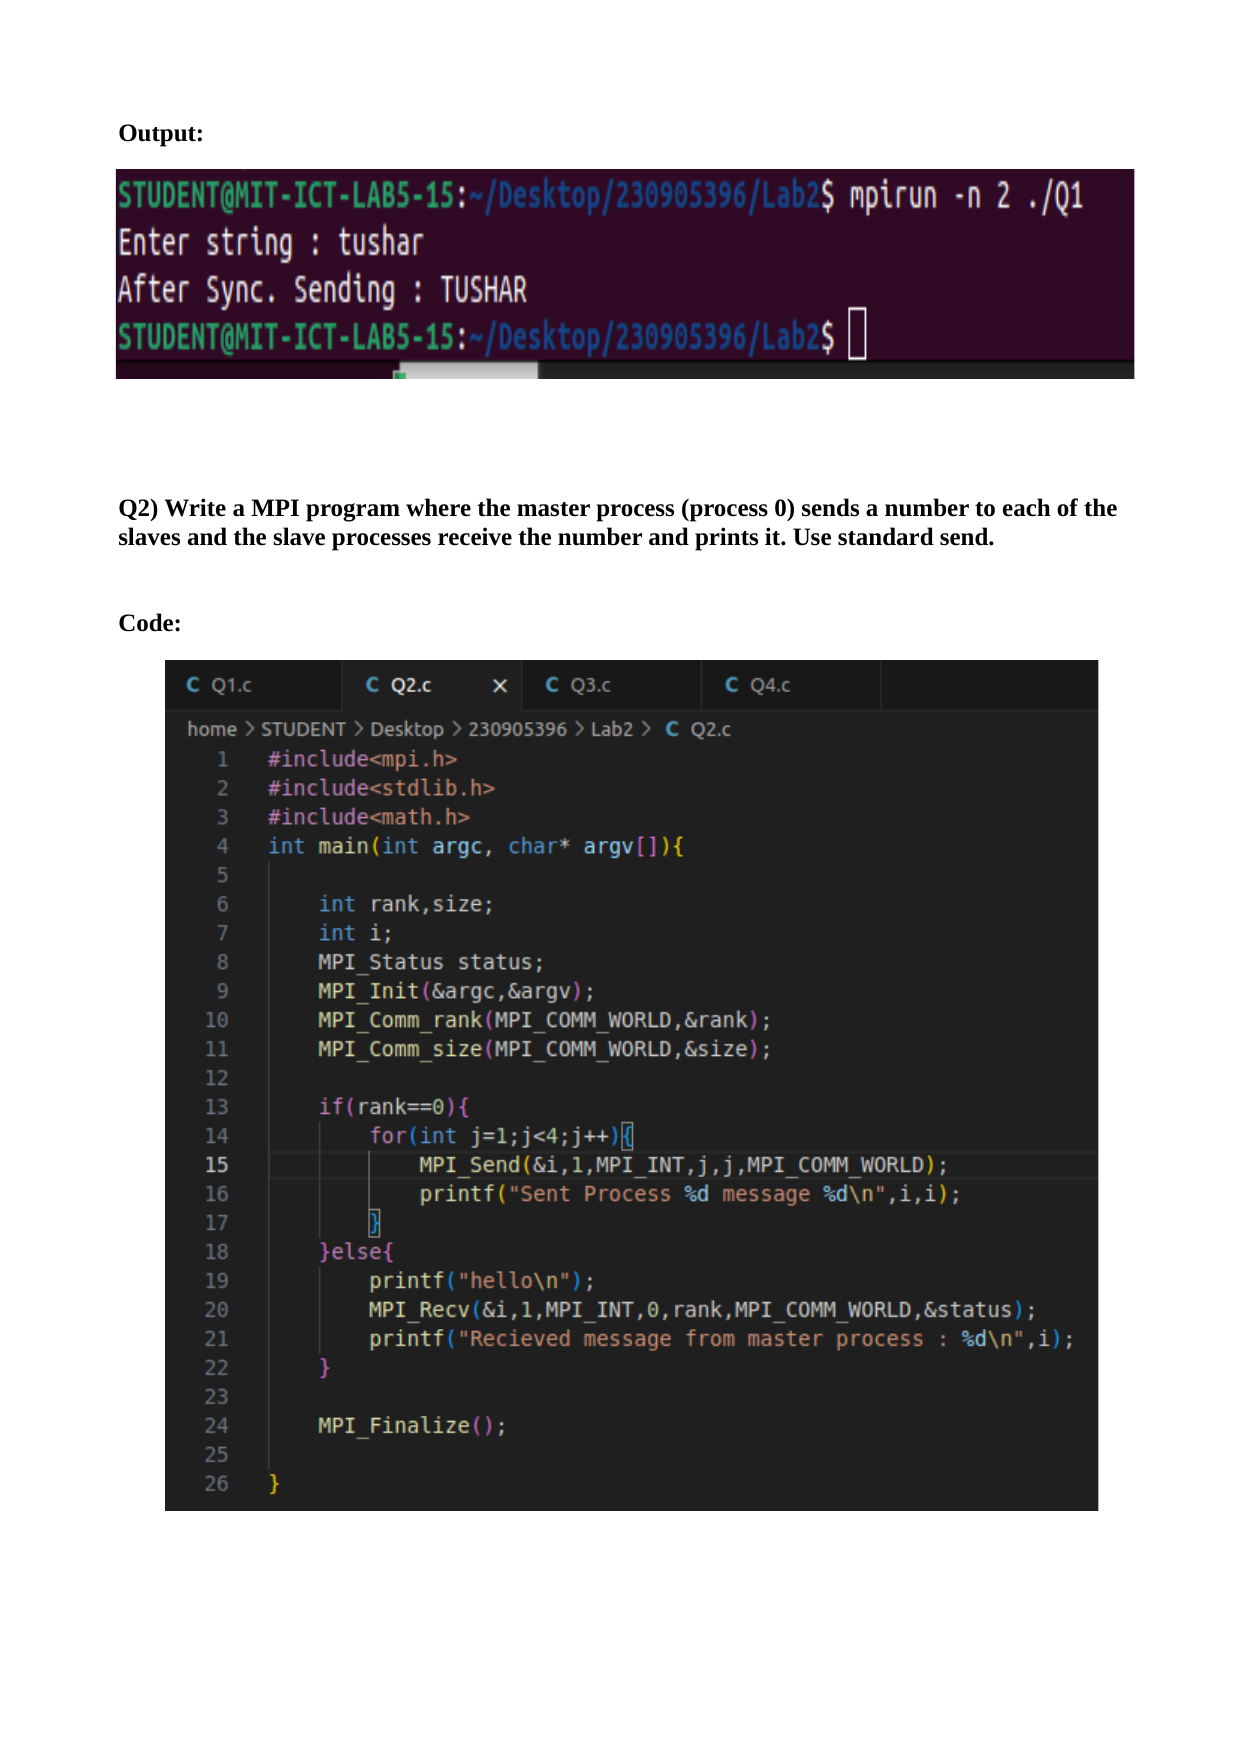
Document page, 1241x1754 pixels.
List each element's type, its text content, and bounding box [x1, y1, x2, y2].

picture [165, 660, 1099, 1511]
text Q2) Write a MPI program where the master process (process 0) sends a number to each of the slaves and the slave processes receive the number and prints it. Use standard send. [118, 493, 1122, 551]
picture [115, 169, 1135, 379]
text Output: [118, 118, 1122, 147]
text Code: [118, 608, 1122, 637]
